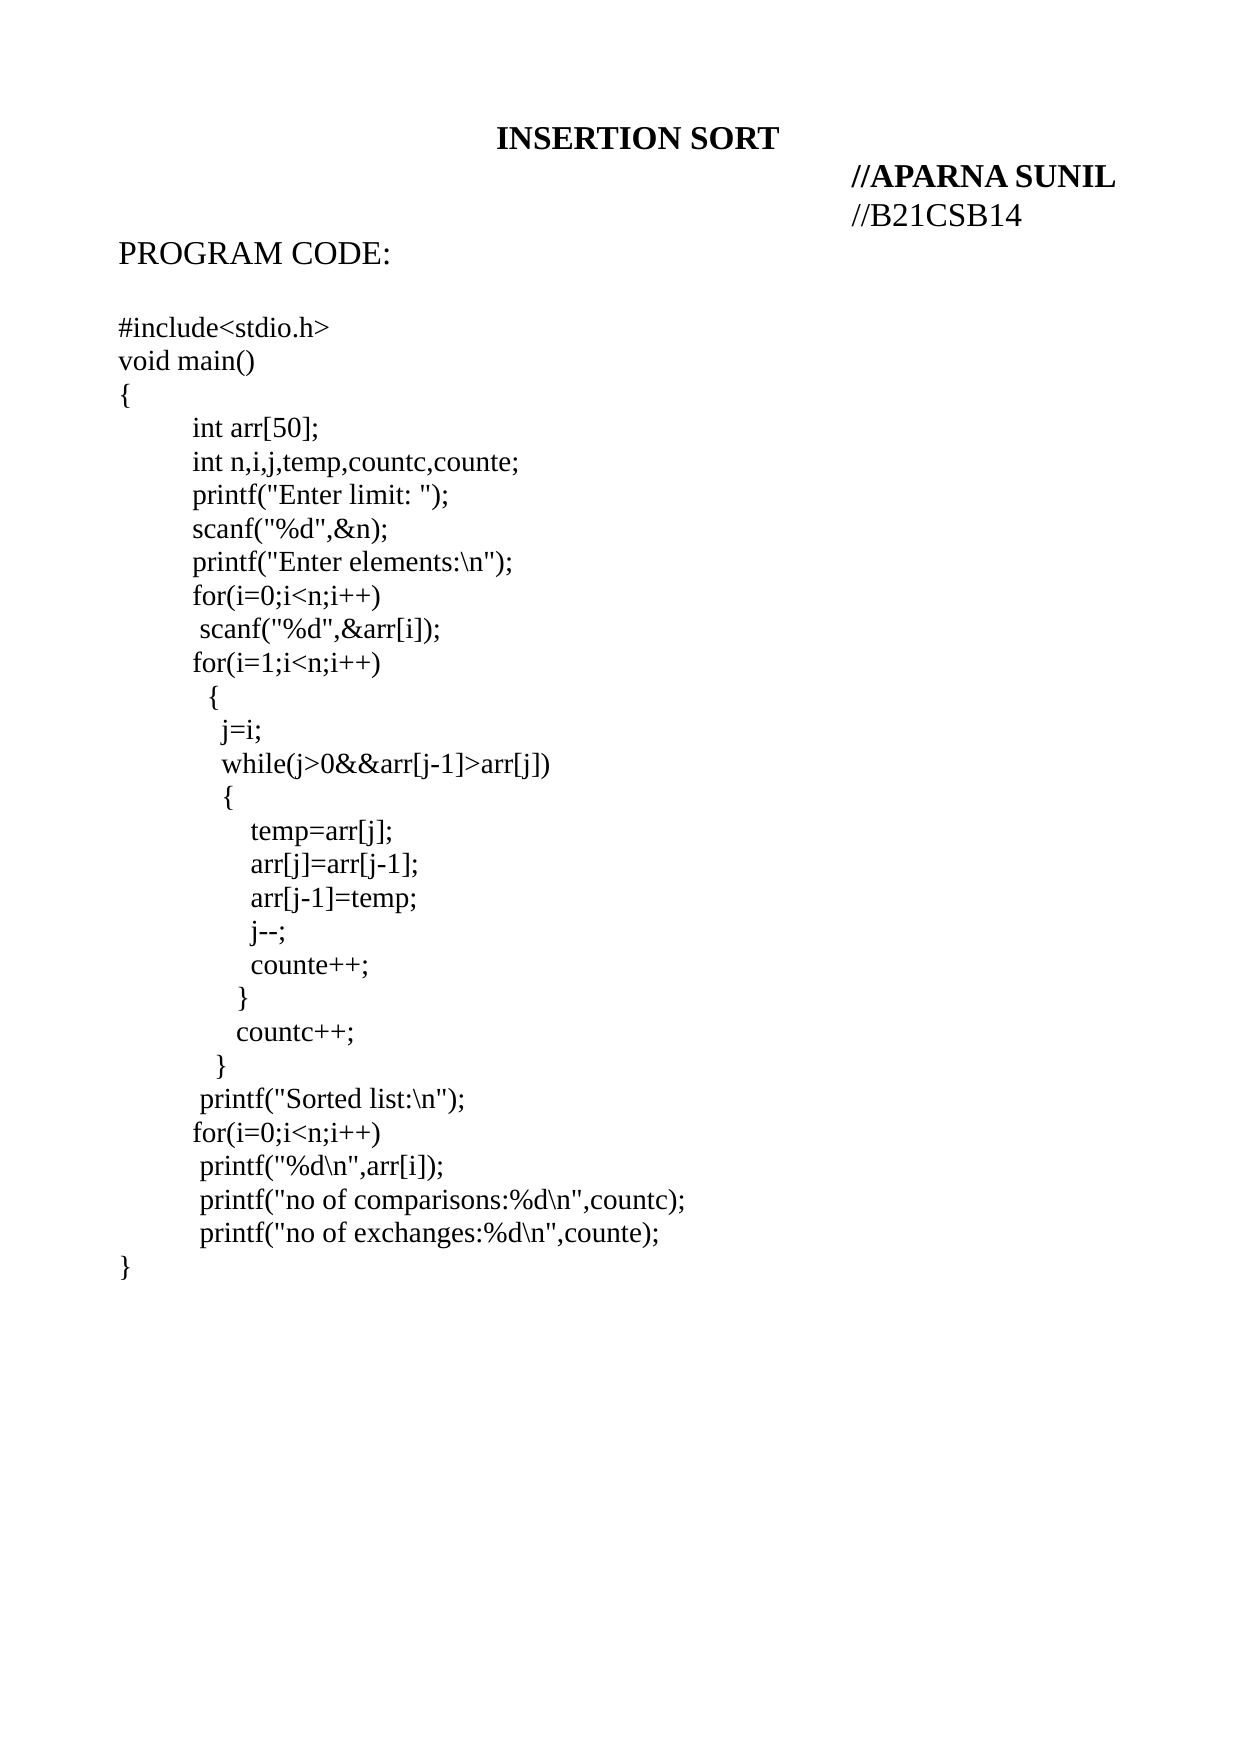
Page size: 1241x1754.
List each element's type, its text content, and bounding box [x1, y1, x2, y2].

text } [118, 1249, 1122, 1282]
text printf("Sorted list:\n"); [118, 1081, 1122, 1115]
text { [118, 779, 1122, 813]
text temp=arr[j]; [118, 813, 1122, 846]
text printf("Enter limit: "); [118, 477, 1122, 511]
text arr[j]=arr[j-1]; [118, 846, 1122, 880]
text j--; [118, 913, 1122, 947]
text //APARNA SUNIL [118, 156, 1122, 195]
text int arr[50]; [118, 410, 1122, 444]
text { [118, 377, 1122, 410]
text counte++; [118, 947, 1122, 981]
text j=i; [118, 712, 1122, 746]
text printf("no of comparisons:%d\n",countc); [118, 1182, 1122, 1215]
text } [118, 1048, 1122, 1081]
text printf("%d\n",arr[i]); [118, 1148, 1122, 1182]
text for(i=0;i<n;i++) [118, 578, 1122, 612]
text INSERTION SORT [118, 118, 1122, 156]
text int n,i,j,temp,countc,counte; [118, 444, 1122, 477]
text PROGRAM CODE: [118, 233, 1122, 271]
text while(j>0&&arr[j-1]>arr[j]) [118, 746, 1122, 779]
text #include<stdio.h> [118, 310, 1122, 343]
text printf("Enter elements:\n"); [118, 544, 1122, 578]
text { [118, 679, 1122, 712]
text for(i=0;i<n;i++) [118, 1115, 1122, 1148]
text void main() [118, 343, 1122, 377]
text for(i=1;i<n;i++) [118, 645, 1122, 679]
text arr[j-1]=temp; [118, 880, 1122, 913]
text scanf("%d",&n); [118, 511, 1122, 544]
text printf("no of exchanges:%d\n",counte); [118, 1215, 1122, 1249]
text countc++; [118, 1014, 1122, 1048]
text //B21CSB14 [118, 195, 1122, 233]
text } [118, 981, 1122, 1014]
text scanf("%d",&arr[i]); [118, 612, 1122, 645]
